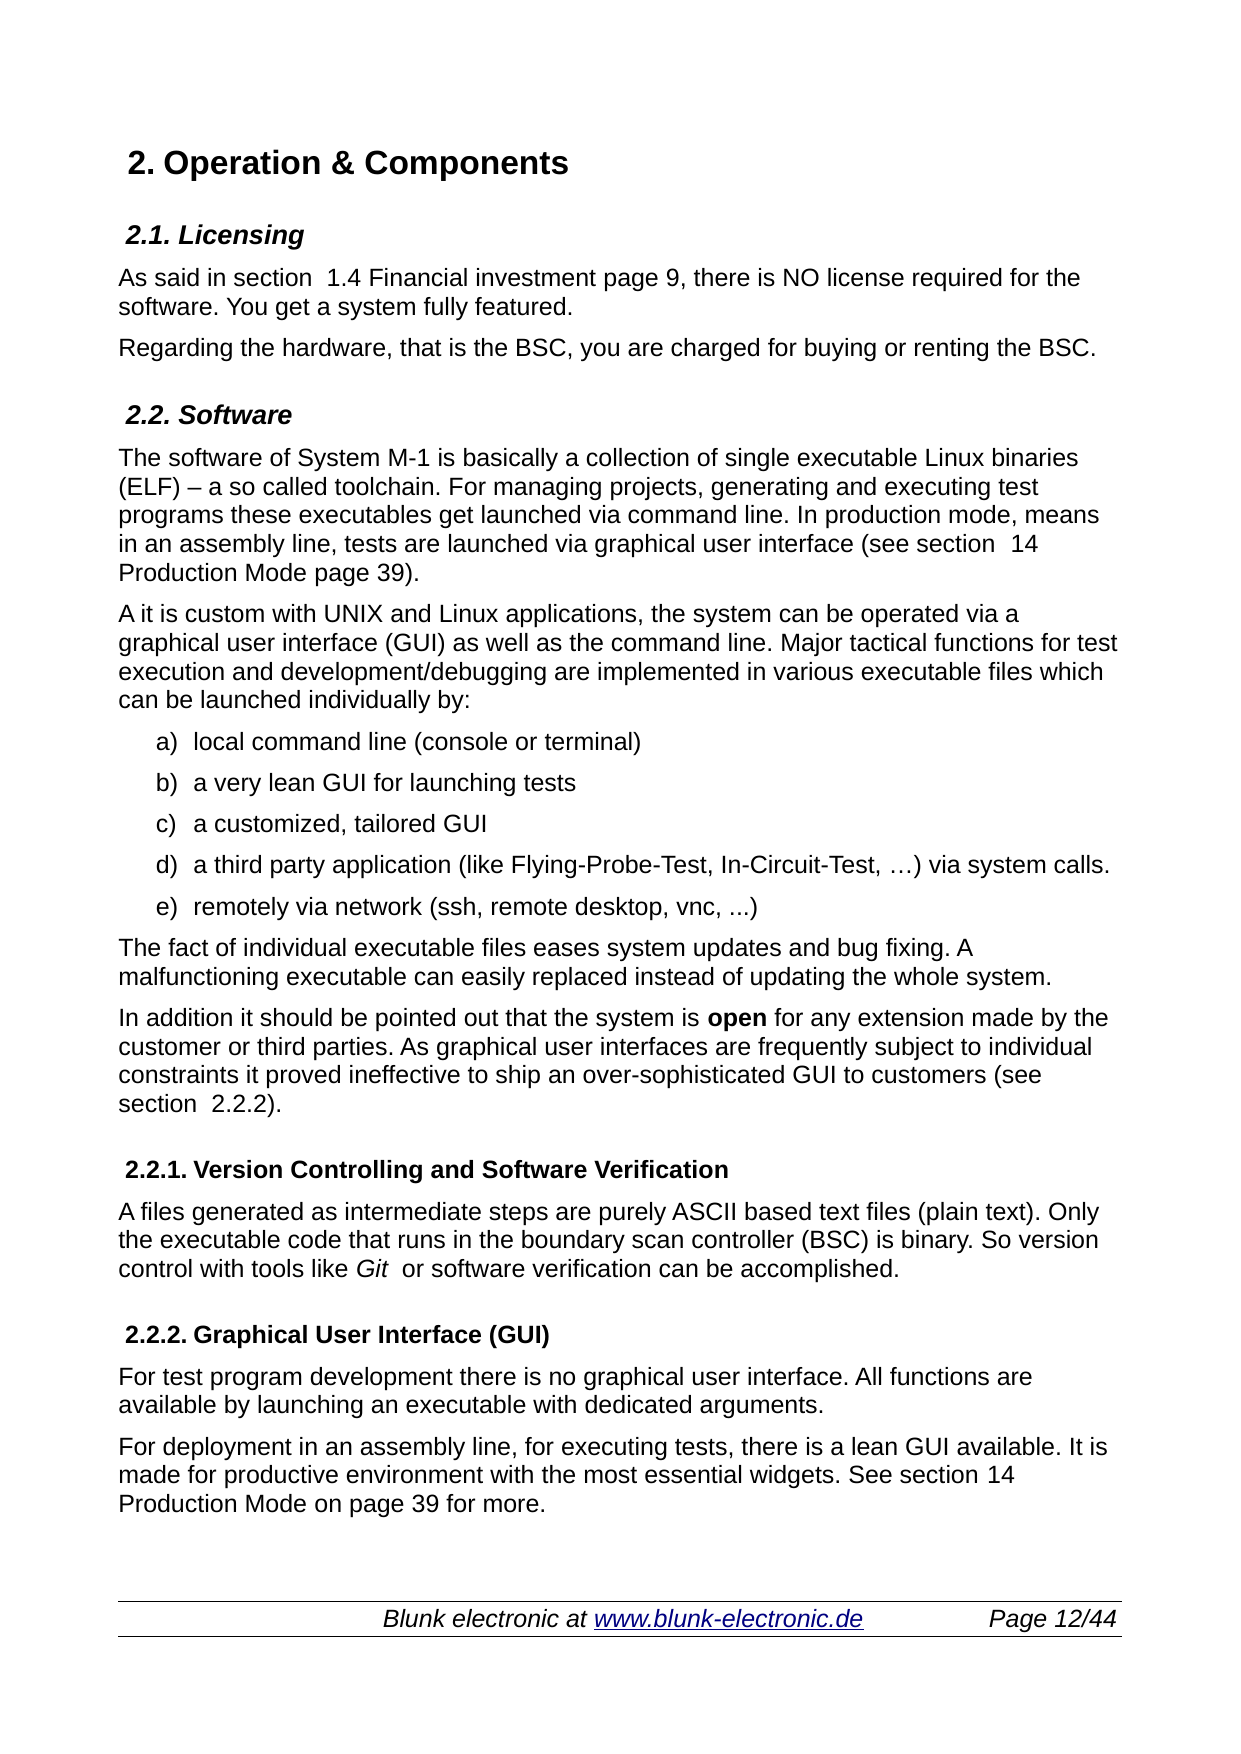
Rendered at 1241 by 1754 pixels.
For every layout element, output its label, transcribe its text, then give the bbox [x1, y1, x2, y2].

list a customized, tailored GUI [156, 809, 1122, 838]
text As said in section 1.4 Financial investment page 9, there is NO license required for the software. You get a system fully featured. [118, 263, 1122, 321]
subtitle Operation & Components [118, 143, 1122, 182]
list a very lean GUI for launching tests [156, 768, 1122, 797]
text The software of System M-1 is basically a collection of single executable Linux binaries (ELF) – a so called toolchain. For managing projects, generating and executing test programs these executables get launched via command line. In production mode, means in an assembly line, tests are launched via graphical user interface (see section 14 Production Mode page 41). [118, 443, 1122, 587]
text A files generated as intermediate steps are purely ASCII based text files (plain text). Only the executable code that runs in the boundary scan controller (BSC) is binary. So version control with tools like Git or software verification can be accomplished. [118, 1197, 1122, 1283]
list remotely via network (ssh, remote desktop, vnc, ...) [156, 892, 1122, 921]
text The fact of individual executable files eases system updates and bug fixing. A malfunctioning executable can easily replaced instead of updating the whole system. [118, 933, 1122, 991]
subtitle Licensing [118, 219, 1122, 251]
text Regarding the hardware, that is the BSC, you are charged for buying or renting the BSC. [118, 333, 1122, 362]
list a third party application (like Flying-Probe-Test, In-Circuit-Test, …) via system calls. [156, 851, 1122, 879]
text A it is custom with UNIX and Linux applications, the system can be operated via a graphical user interface (GUI) as well as the command line. Major tactical functions for test execution and development/debugging are implemented in various executable files which can be launched individually by: [118, 599, 1122, 714]
subtitle Version Controlling and Software Verification [118, 1156, 1122, 1184]
text In addition it should be pointed out that the system is open for any extension made by the customer or third parties. As graphical user interfaces are frequently subject to individual constraints it proved ineffective to ship an over-sophisticated GUI to customers (see section 2.2.2). [118, 1003, 1122, 1118]
subtitle Graphical User Interface (GUI) [118, 1321, 1122, 1349]
text For test program development there is no graphical user interface. All functions are available by launching an executable with dedicated arguments. [118, 1362, 1122, 1419]
subtitle Software [118, 399, 1122, 431]
list local command line (console or terminal) [156, 727, 1122, 756]
text For deployment in an assembly line, for executing tests, there is a lean GUI available. It is made for productive environment with the most essential widgets. See section 14 Production Mode on page 41 for more. [118, 1432, 1122, 1518]
